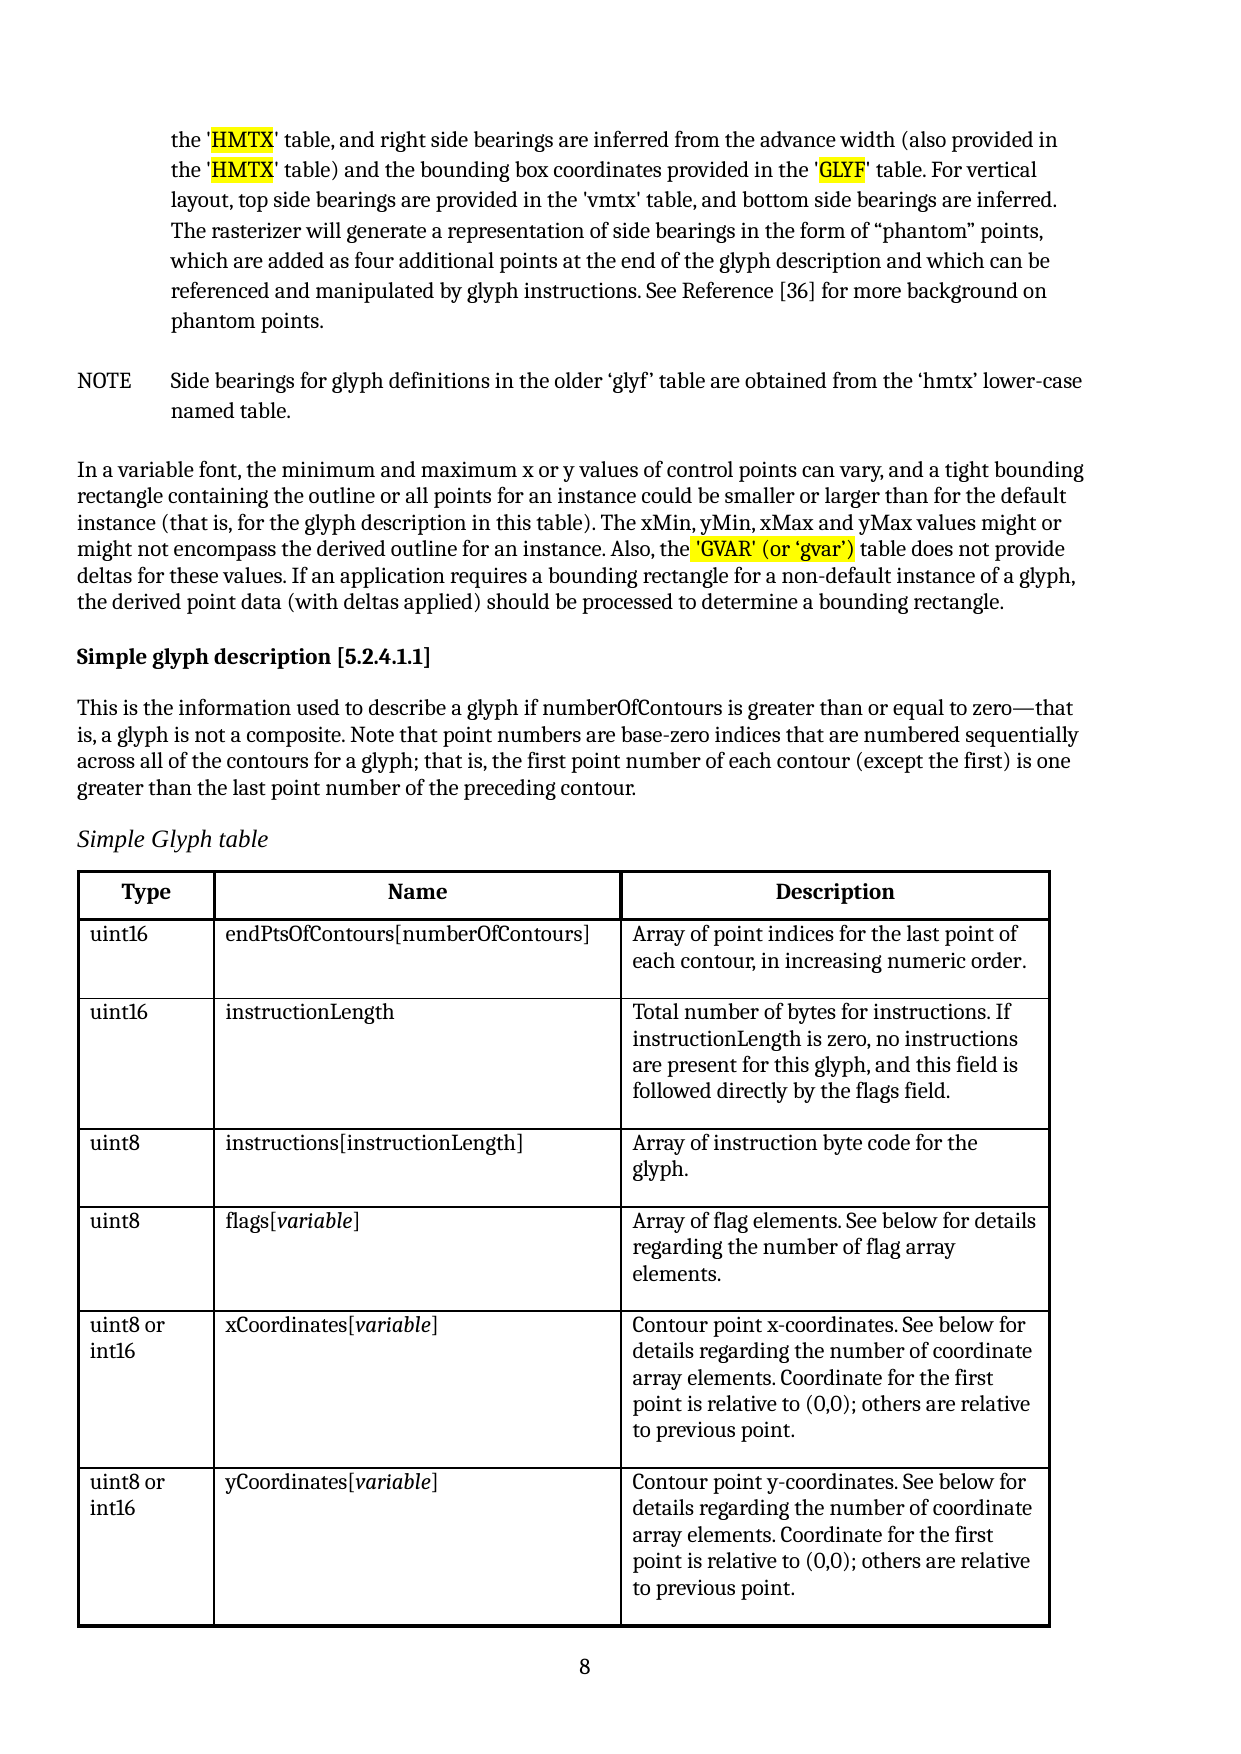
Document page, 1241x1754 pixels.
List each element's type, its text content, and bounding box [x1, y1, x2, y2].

text the 'HMTX' table, and right side bearings are inferred from the advance width (also provided in the 'HMTX' table) and the bounding box coordinates provided in the 'GLYF' table. For vertical layout, top side bearings are provided in the 'vmtx' table, and bottom side bearings are inferred. The rasterizer will generate a representation of side bearings in the form of “phantom” points, which are added as four additional points at the end of the glyph description and which can be referenced and manipulated by glyph instructions. See Reference [36] for more background on phantom points. [77, 127, 1093, 334]
table_header Name [216, 873, 619, 918]
subtitle Simple glyph description [5.2.4.1.1] [77, 644, 1093, 670]
text This is the information used to describe a glyph if numberOfContours is greater than or equal to zero—that is, a glyph is not a composite. Note that point numbers are base-zero indices that are numbered sequentially across all of the contours for a glyph; that is, the first point number of each contour (except the first) is one greater than the last point number of the preceding contour. [77, 695, 1093, 801]
table_header Description [623, 873, 1048, 918]
table_cell Array of flag elements. See below for details regarding the number of flag array elements. [622, 1208, 1048, 1310]
text Simple Glyph table [77, 824, 1093, 853]
table_cell instructionLength [215, 999, 620, 1128]
text In a variable font, the minimum and maximum x or y values of control points can vary, and a tight bounding rectangle containing the outline or all points for an instance could be smaller or larger than for the default instance (that is, for the glyph description in this table). The xMin, yMin, xMax and yMax values might or might not encompass the derived outline for an instance. Also, the 'GVAR' (or ‘gvar’) table does not provide deltas for these values. If an application requires a bounding rectangle for a non-default instance of a glyph, the derived point data (with deltas applied) should be processed to determine a bounding rectangle. [77, 457, 1093, 615]
table_cell uint8 or int16 [80, 1469, 213, 1624]
text NOTE Side bearings for glyph definitions in the older ‘glyf’ table are obtained from the ‘hmtx’ lower-case named table. [77, 367, 1093, 424]
table_cell uint8 [80, 1130, 213, 1206]
table_cell uint8 or int16 [80, 1312, 213, 1467]
table_cell Array of instruction byte code for the glyph. [622, 1130, 1048, 1206]
table_cell instructions[instructionLength] [215, 1130, 620, 1206]
table_cell Contour point x-coordinates. See below for details regarding the number of coordinate array elements. Coordinate for the first point is relative to (0,0); others are relative to previous point. [622, 1312, 1048, 1467]
table_cell xCoordinates[variable] [215, 1312, 620, 1467]
table_cell uint8 [80, 1208, 213, 1310]
table_cell uint16 [80, 999, 213, 1128]
table_header Type [80, 873, 213, 918]
table_cell uint16 [80, 921, 213, 997]
table_cell yCoordinates[variable] [215, 1469, 620, 1624]
table_cell flags[variable] [215, 1208, 620, 1310]
table_cell Array of point indices for the last point of each contour, in increasing numeric order. [622, 921, 1048, 997]
table_cell Contour point y-coordinates. See below for details regarding the number of coordinate array elements. Coordinate for the first point is relative to (0,0); others are relative to previous point. [622, 1469, 1048, 1624]
table_cell Total number of bytes for instructions. If instructionLength is zero, no instructions are present for this glyph, and this field is followed directly by the flags field. [622, 999, 1048, 1128]
table_cell endPtsOfContours[numberOfContours] [215, 921, 620, 997]
